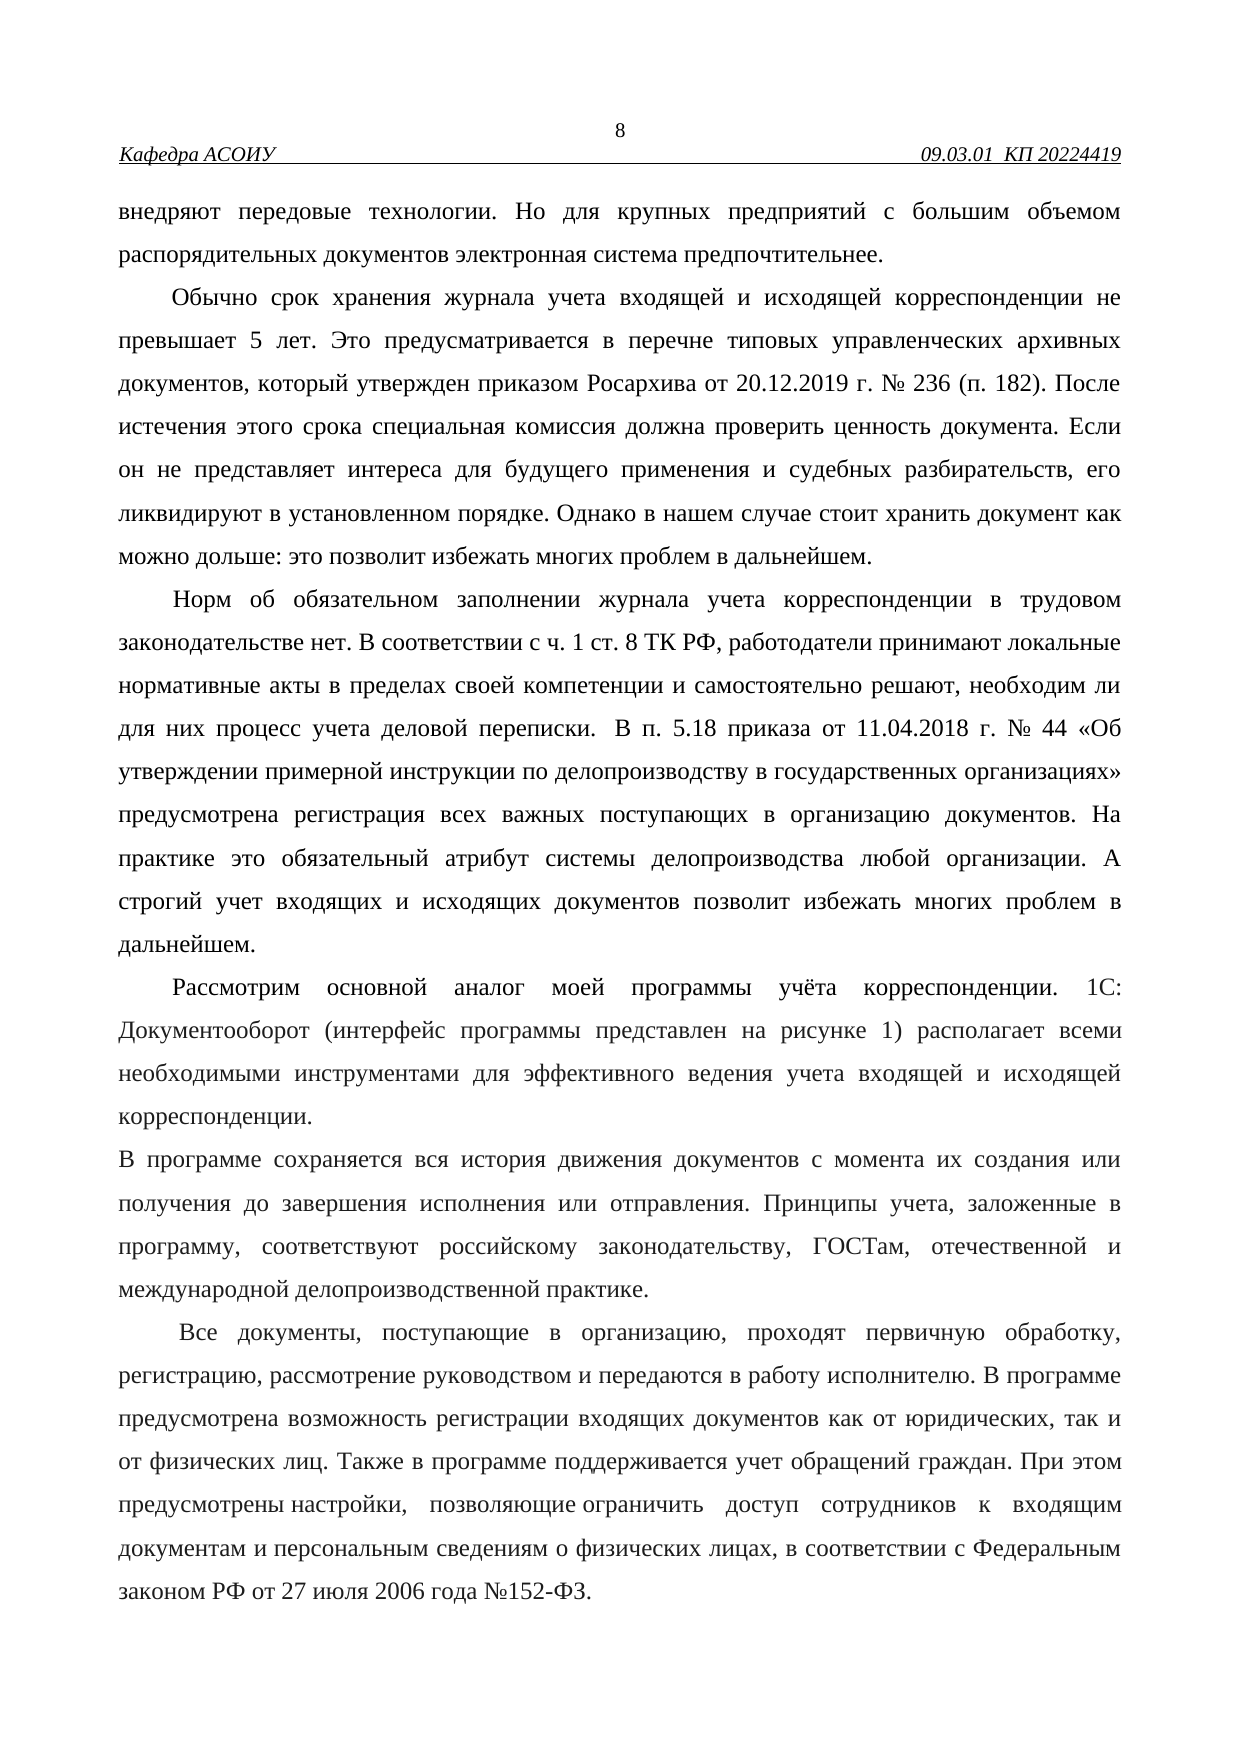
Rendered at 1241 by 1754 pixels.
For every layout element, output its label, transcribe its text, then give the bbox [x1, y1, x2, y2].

text Все документы, поступающие в организацию, проходят первичную обработку, регистрацию, рассмотрение руководством и передаются в работу исполнителю. В программе предусмотрена возможность регистрации входящих документов как от юридических, так и от физических лиц. Также в программе поддерживается учет обращений граждан. При этом предусмотрены настройки, позволяющие ограничить доступ сотрудников к входящим документам и персональным сведениям о физических лицах, в соответствии с Федеральным законом РФ от 27 июля 2006 года №152-ФЗ. [118, 1317, 1122, 1604]
text внедряют передовые технологии. Но для крупных предприятий с большим объемом распорядительных документов электронная система предпочтительнее. [118, 196, 1122, 268]
text Рассмотрим основной аналог моей программы учёта корреспонденции. 1С: Документооборот (интерфейс программы представлен на рисунке 1) располагает всеми необходимыми инструментами для эффективного ведения учета входящей и исходящей корреспонденции. [118, 972, 1122, 1130]
text Норм об обязательном заполнении журнала учета корреспонденции в трудовом законодательстве нет. В соответствии с ч. 1 ст. 8 ТК РФ, работодатели принимают локальные нормативные акты в пределах своей компетенции и самостоятельно решают, необходим ли для них процесс учета деловой переписки. В п. 5.18 приказа от 11.04.2018 г. № 44 «Об утверждении примерной инструкции по делопроизводству в государственных организациях» предусмотрена регистрация всех важных поступающих в организацию документов. На практике это обязательный атрибут системы делопроизводства любой организации. А строгий учет входящих и исходящих документов позволит избежать многих проблем в дальнейшем. [118, 584, 1122, 958]
text Обычно срок хранения журнала учета входящей и исходящей корреспонденции не превышает 5 лет. Это предусматривается в перечне типовых управленческих архивных документов, который утвержден приказом Росархива от 20.12.2019 г. № 236 (п. 182). После истечения этого срока специальная комиссия должна проверить ценность документа. Если он не представляет интереса для будущего применения и судебных разбирательств, его ликвидируют в установленном порядке. Однако в нашем случае стоит хранить документ как можно дольше: это позволит избежать многих проблем в дальнейшем. [118, 282, 1122, 569]
text В программе сохраняется вся история движения документов с момента их создания или получения до завершения исполнения или отправления. Принципы учета, заложенные в программу, соответствуют российскому законодательству, ГОСТам, отечественной и международной делопроизводственной практике. [118, 1144, 1122, 1303]
